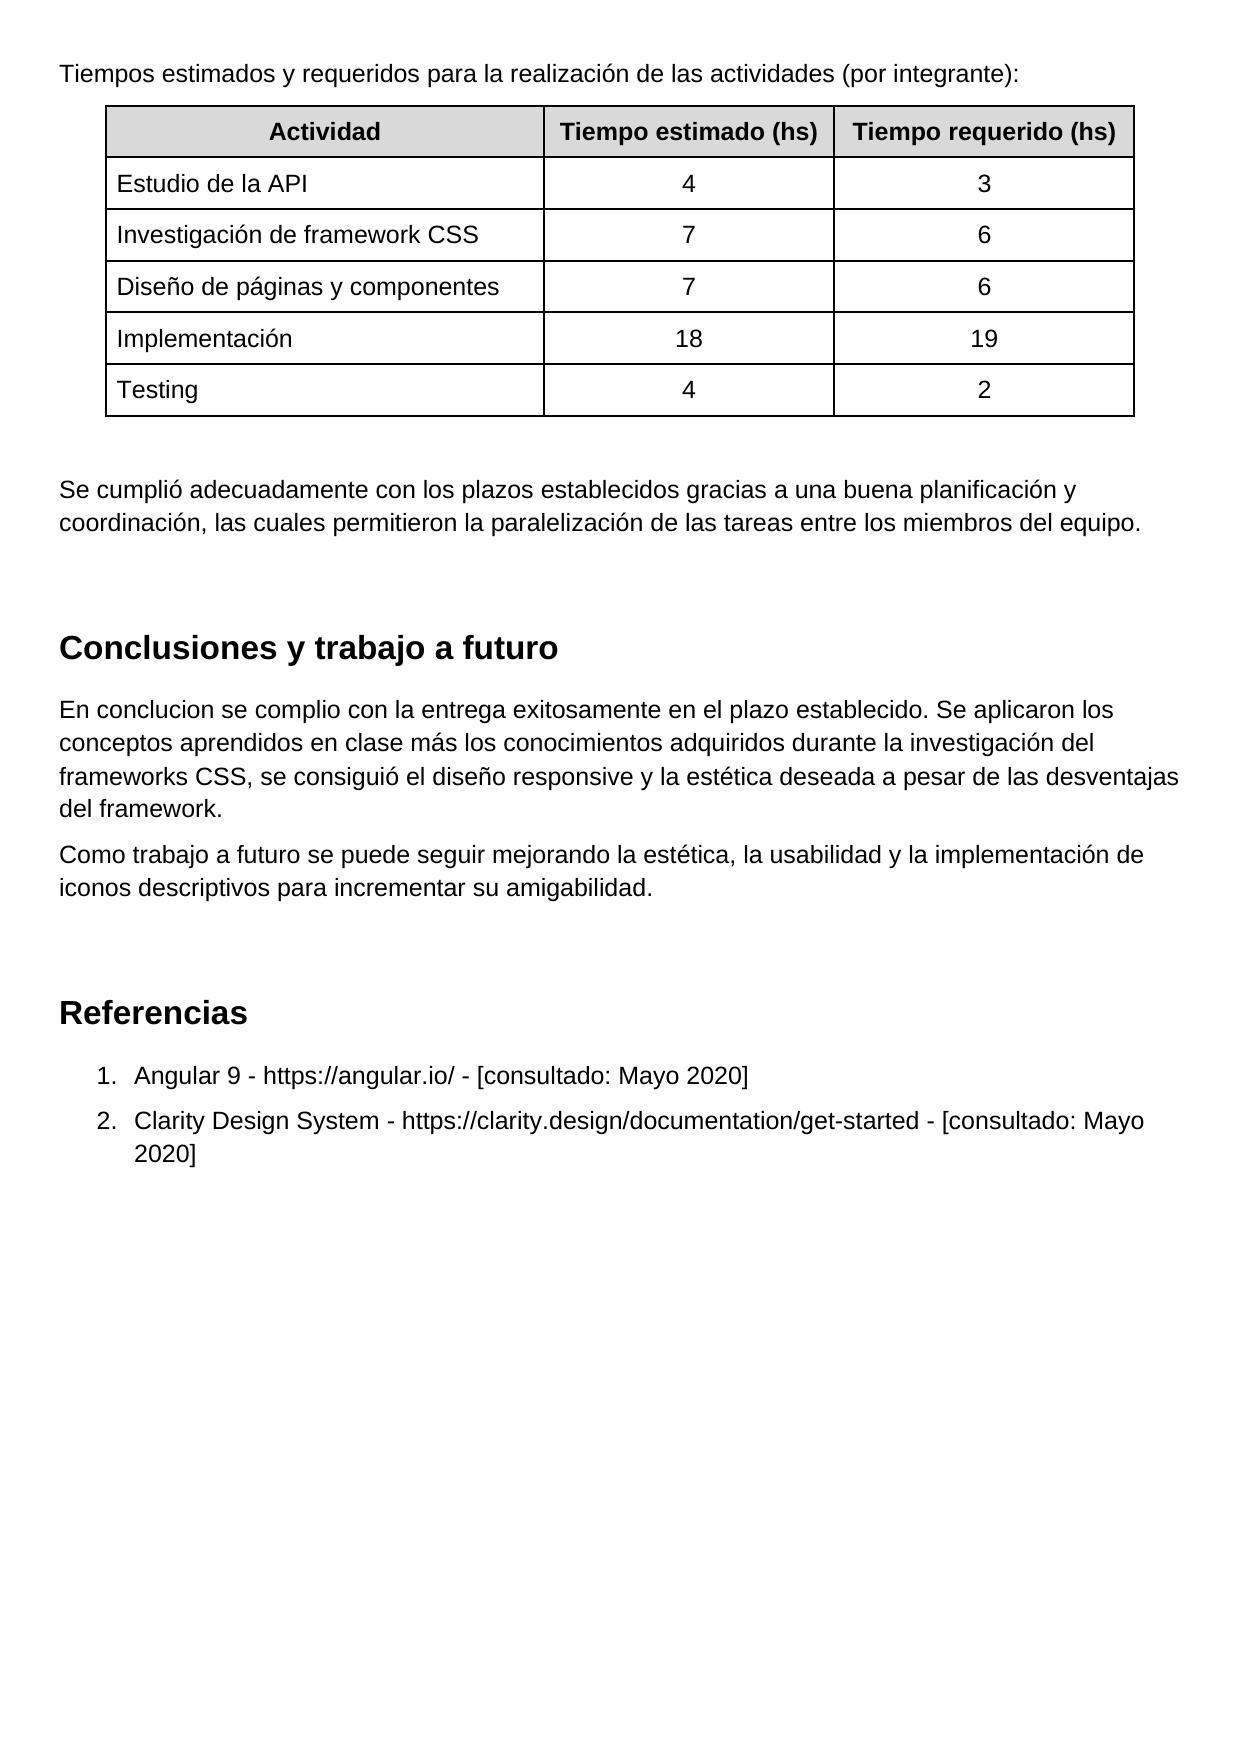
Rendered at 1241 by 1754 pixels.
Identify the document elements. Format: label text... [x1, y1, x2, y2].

table_cell 18 [545, 313, 833, 363]
table_cell Diseño de páginas y componentes [107, 262, 543, 311]
table_cell 4 [545, 365, 833, 414]
table_cell 2 [835, 365, 1133, 414]
table_cell 4 [545, 158, 833, 208]
table_cell Implementación [107, 313, 543, 363]
table_cell 6 [835, 210, 1133, 259]
table_header Tiempo requerido (hs) [835, 107, 1133, 156]
text Tiempos estimados y requeridos para la realización de las actividades (por integrante): [59, 59, 1181, 88]
subtitle Conclusiones y trabajo a futuro [59, 628, 1181, 666]
table_header Actividad [107, 107, 543, 156]
table_cell Investigación de framework CSS [107, 210, 543, 259]
table_cell Estudio de la API [107, 158, 543, 208]
text Se cumplió adecuadamente con los plazos establecidos gracias a una buena planificación y coordinación, las cuales permitieron la paralelización de las tareas entre los miembros del equipo. [59, 474, 1181, 536]
table_cell 6 [835, 262, 1133, 311]
table_cell 7 [545, 262, 833, 311]
list Angular 9 - https://angular.io/ - [consultado: Mayo 2020] [96, 1061, 1181, 1089]
table_header Tiempo estimado (hs) [545, 107, 833, 156]
table_cell 7 [545, 210, 833, 259]
list Clarity Design System - https://clarity.design/documentation/get-started - [consultado: Mayo 2020] [96, 1106, 1181, 1168]
table_cell 3 [835, 158, 1133, 208]
subtitle Referencias [59, 993, 1181, 1032]
text En conclucion se complio con la entrega exitosamente en el plazo establecido. Se aplicaron los conceptos aprendidos en clase más los conocimientos adquiridos durante la investigación del frameworks CSS, se consiguió el diseño responsive y la estética deseada a pesar de las desventajas del framework. [59, 695, 1181, 823]
table_cell Testing [107, 365, 543, 414]
text Como trabajo a futuro se puede seguir mejorando la estética, la usabilidad y la implementación de iconos descriptivos para incrementar su amigabilidad. [59, 840, 1181, 902]
table_cell 19 [835, 313, 1133, 363]
